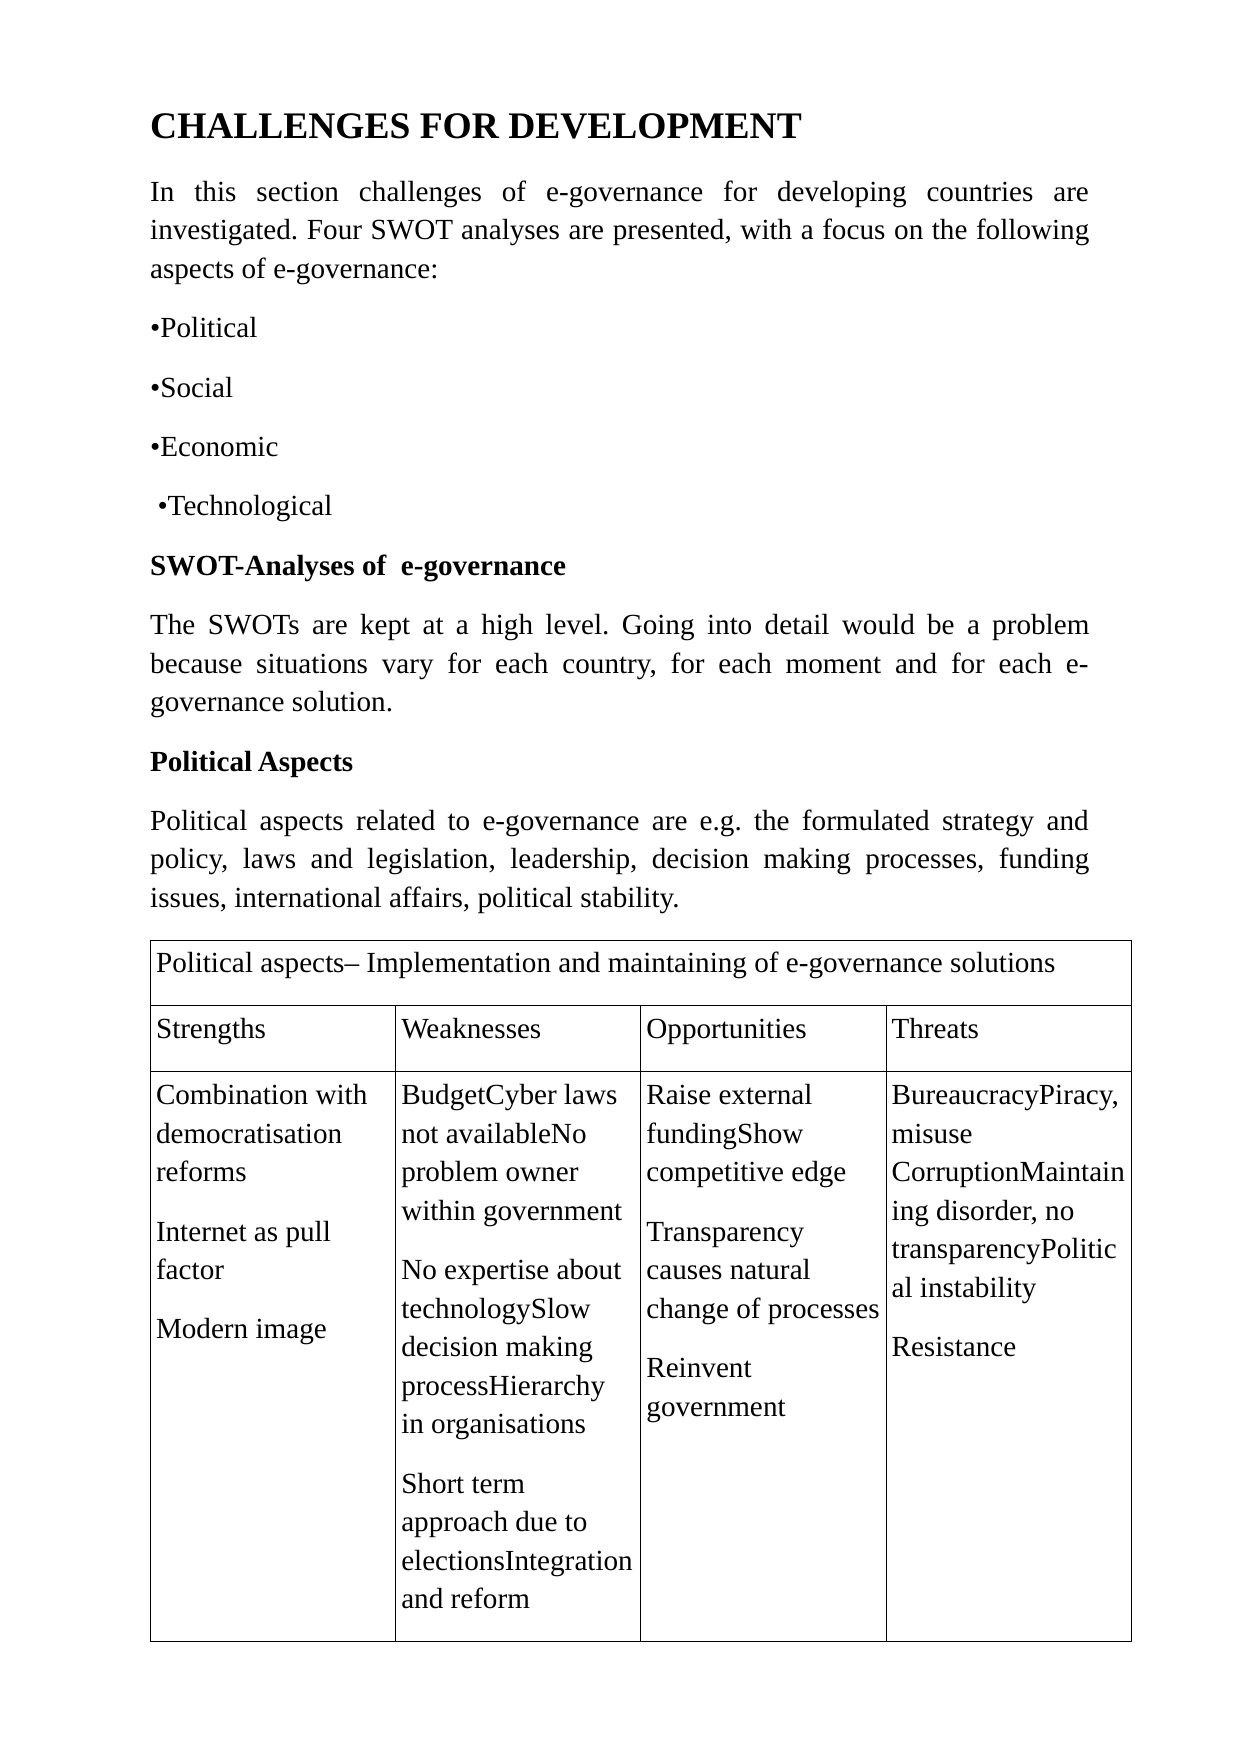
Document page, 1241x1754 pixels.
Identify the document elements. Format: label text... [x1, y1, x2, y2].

text •Technological [150, 488, 1090, 522]
table_cell Raise external fundingShow competitive edge Transparency causes natural change of processes Reinvent government [641, 1072, 886, 1641]
text Political Aspects [150, 744, 1090, 777]
text •Political [150, 310, 1090, 344]
text SWOT-Analyses of e-governance [150, 548, 1090, 581]
table_cell Opportunities [641, 1006, 886, 1071]
table_cell Weaknesses [396, 1006, 640, 1071]
table_cell Threats [887, 1006, 1131, 1071]
text CHALLENGES FOR DEVELOPMENT [150, 103, 1090, 147]
text •Economic [150, 429, 1090, 463]
table_cell BudgetCyber laws not availableNo problem owner within government No expertise about technologySlow decision making processHierarchy in organisations Short term approach due to electionsIntegration and reform [396, 1072, 640, 1641]
text In this section challenges of e-governance for developing countries are investigated. Four SWOT analyses are presented, with a focus on the following aspects of e-governance: [150, 174, 1090, 284]
table_header Political aspects– Implementation and maintaining of e-governance solutions [151, 941, 1131, 1005]
table_cell Strengths [151, 1006, 395, 1071]
text Political aspects related to e-governance are e.g. the formulated strategy and policy, laws and legislation, leadership, decision making processes, funding issues, international affairs, political stability. [150, 803, 1090, 914]
text •Social [150, 370, 1090, 403]
table_cell Combination with democratisation reforms Internet as pull factor Modern image [151, 1072, 395, 1641]
text The SWOTs are kept at a high level. Going into detail would be a problem because situations vary for each country, for each moment and for each e-governance solution. [150, 607, 1090, 718]
table_cell BureaucracyPiracy, misuse CorruptionMaintaining disorder, no transparencyPolitical instability Resistance [887, 1072, 1131, 1641]
